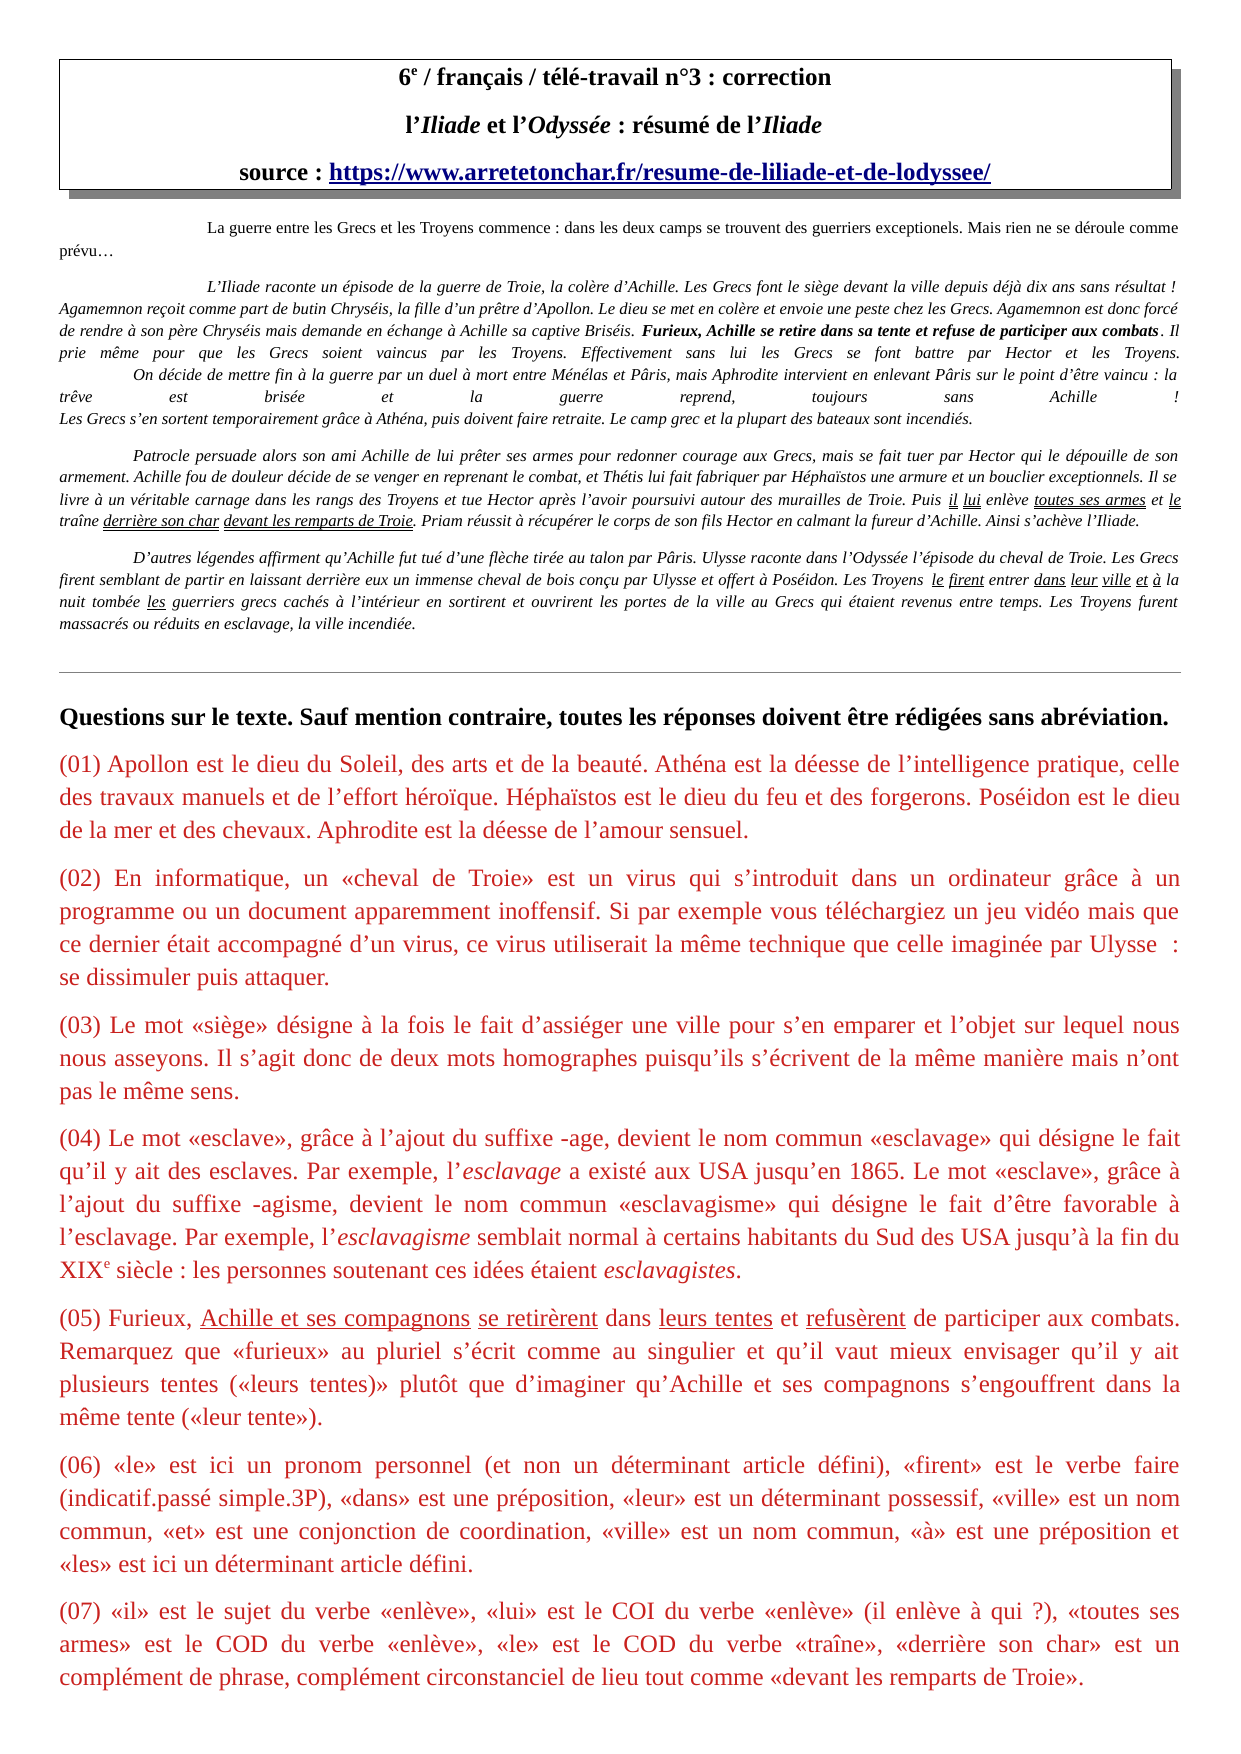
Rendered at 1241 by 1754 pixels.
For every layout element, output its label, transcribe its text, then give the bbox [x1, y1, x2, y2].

text (01) Apollon est le dieu du Soleil, des arts et de la beauté. Athéna est la déesse de l’intelligence pratique, celle des travaux manuels et de l’effort héroïque. Héphaïstos est le dieu du feu et des forgerons. Poséidon est le dieu de la mer et des chevaux. Aphrodite est la déesse de l’amour sensuel. [59, 749, 1181, 844]
text (03) Le mot «siège» désigne à la fois le fait d’assiéger une ville pour s’en emparer et l’objet sur lequel nous nous asseyons. Il s’agit donc de deux mots homographes puisqu’ils s’écrivent de la même manière mais n’ont pas le même sens. [59, 1010, 1181, 1104]
text La guerre entre les Grecs et les Troyens commence : dans les deux camps se trouvent des guerriers exceptionels. Mais rien ne se déroule comme prévu… [59, 218, 1181, 259]
text (04) Le mot «esclave», grâce à l’ajout du suffixe -age, devient le nom commun «esclavage» qui désigne le fait qu’il y ait des esclaves. Par exemple, l’esclavage a existé aux USA jusqu’en 1865. Le mot «esclave», grâce à l’ajout du suffixe -agisme, devient le nom commun «esclavagisme» qui désigne le fait d’être favorable à l’esclavage. Par exemple, l’esclavagisme semblait normal à certains habitants du Sud des USA jusqu’à la fin du XIXe siècle : les personnes soutenant ces idées étaient esclavagistes. [59, 1123, 1181, 1284]
text source : https://www.arretetonchar.fr/resume-de-liliade-et-de-lodyssee/ [60, 154, 1171, 189]
text Patrocle persuade alors son ami Achille de lui prêter ses armes pour redonner courage aux Grecs, mais se fait tuer par Hector qui le dépouille de son armement. Achille fou de douleur décide de se venger en reprenant le combat, et Thétis lui fait fabriquer par Héphaïstos une armure et un bouclier exceptionnels. Il se livre à un véritable carnage dans les rangs des Troyens et tue Hector après l’avoir poursuivi autour des murailles de Troie. Puis il lui enlève toutes ses armes et le traîne derrière son char devant les remparts de Troie. Priam réussit à récupérer le corps de son fils Hector en calmant la fureur d’Achille. Ainsi s’achève l’Iliade. [59, 445, 1181, 530]
text (05) Furieux, Achille et ses compagnons se retirèrent dans leurs tentes et refusèrent de participer aux combats. Remarquez que «furieux» au pluriel s’écrit comme au singulier et qu’il vaut mieux envisager qu’il y ait plusieurs tentes («leurs tentes)» plutôt que d’imaginer qu’Achille et ses compagnons s’engouffrent dans la même tente («leur tente»). [59, 1303, 1181, 1431]
text L’Iliade raconte un épisode de la guerre de Troie, la colère d’Achille. Les Grecs font le siège devant la ville depuis déjà dix ans sans résultat ! Agamemnon reçoit comme part de butin Chryséis, la fille d’un prêtre d’Apollon. Le dieu se met en colère et envoie une peste chez les Grecs. Agamemnon est donc forcé de rendre à son père Chryséis mais demande en échange à Achille sa captive Briséis. Furieux, Achille se retire dans sa tente et refuse de participer aux combats. Il prie même pour que les Grecs soient vaincus par les Troyens. Effectivement sans lui les Grecs se font battre par Hector et les Troyens. On décide de mettre fin à la guerre par un duel à mort entre Ménélas et Pâris, mais Aphrodite intervient en enlevant Pâris sur le point d’être vaincu : la trêve est brisée et la guerre reprend, toujours sans Achille ! Les Grecs s’en sortent temporairement grâce à Athéna, puis doivent faire retraite. Le camp grec et la plupart des bateaux sont incendiés. [59, 277, 1181, 428]
text (07) «il» est le sujet du verbe «enlève», «lui» est le COI du verbe «enlève» (il enlève à qui ?), «toutes ses armes» est le COD du verbe «enlève», «le» est le COD du verbe «traîne», «derrière son char» est un complément de phrase, complément circonstanciel de lieu tout comme «devant les remparts de Troie». [59, 1596, 1181, 1691]
text D’autres légendes affirment qu’Achille fut tué d’une flèche tirée au talon par Pâris. Ulysse raconte dans l’Odyssée l’épisode du cheval de Troie. Les Grecs firent semblant de partir en laissant derrière eux un immense cheval de bois conçu par Ulysse et offert à Poséidon. Les Troyens le firent entrer dans leur ville et à la nuit tombée les guerriers grecs cachés à l’intérieur en sortirent et ouvrirent les portes de la ville au Grecs qui étaient revenus entre temps. Les Troyens furent massacrés ou réduits en esclavage, la ville incendiée. [59, 548, 1181, 633]
text 6e / français / télé-travail n°3 : correction [60, 60, 1171, 91]
text (06) «le» est ici un pronom personnel (et non un déterminant article défini), «firent» est le verbe faire (indicatif.passé simple.3P), «dans» est une préposition, «leur» est un déterminant possessif, «ville» est un nom commun, «et» est une conjonction de coordination, «ville» est un nom commun, «à» est une préposition et «les» est ici un déterminant article défini. [59, 1450, 1181, 1577]
text Questions sur le texte. Sauf mention contraire, toutes les réponses doivent être rédigées sans abréviation. [59, 702, 1181, 731]
text (02) En informatique, un «cheval de Troie» est un virus qui s’introduit dans un ordinateur grâce à un programme ou un document apparemment inoffensif. Si par exemple vous téléchargiez un jeu vidéo mais que ce dernier était accompagné d’un virus, ce virus utiliserait la même technique que celle imaginée par Ulysse : se dissimuler puis attaquer. [59, 863, 1181, 991]
text l’Iliade et l’Odyssée : résumé de l’Iliade [60, 107, 1171, 138]
